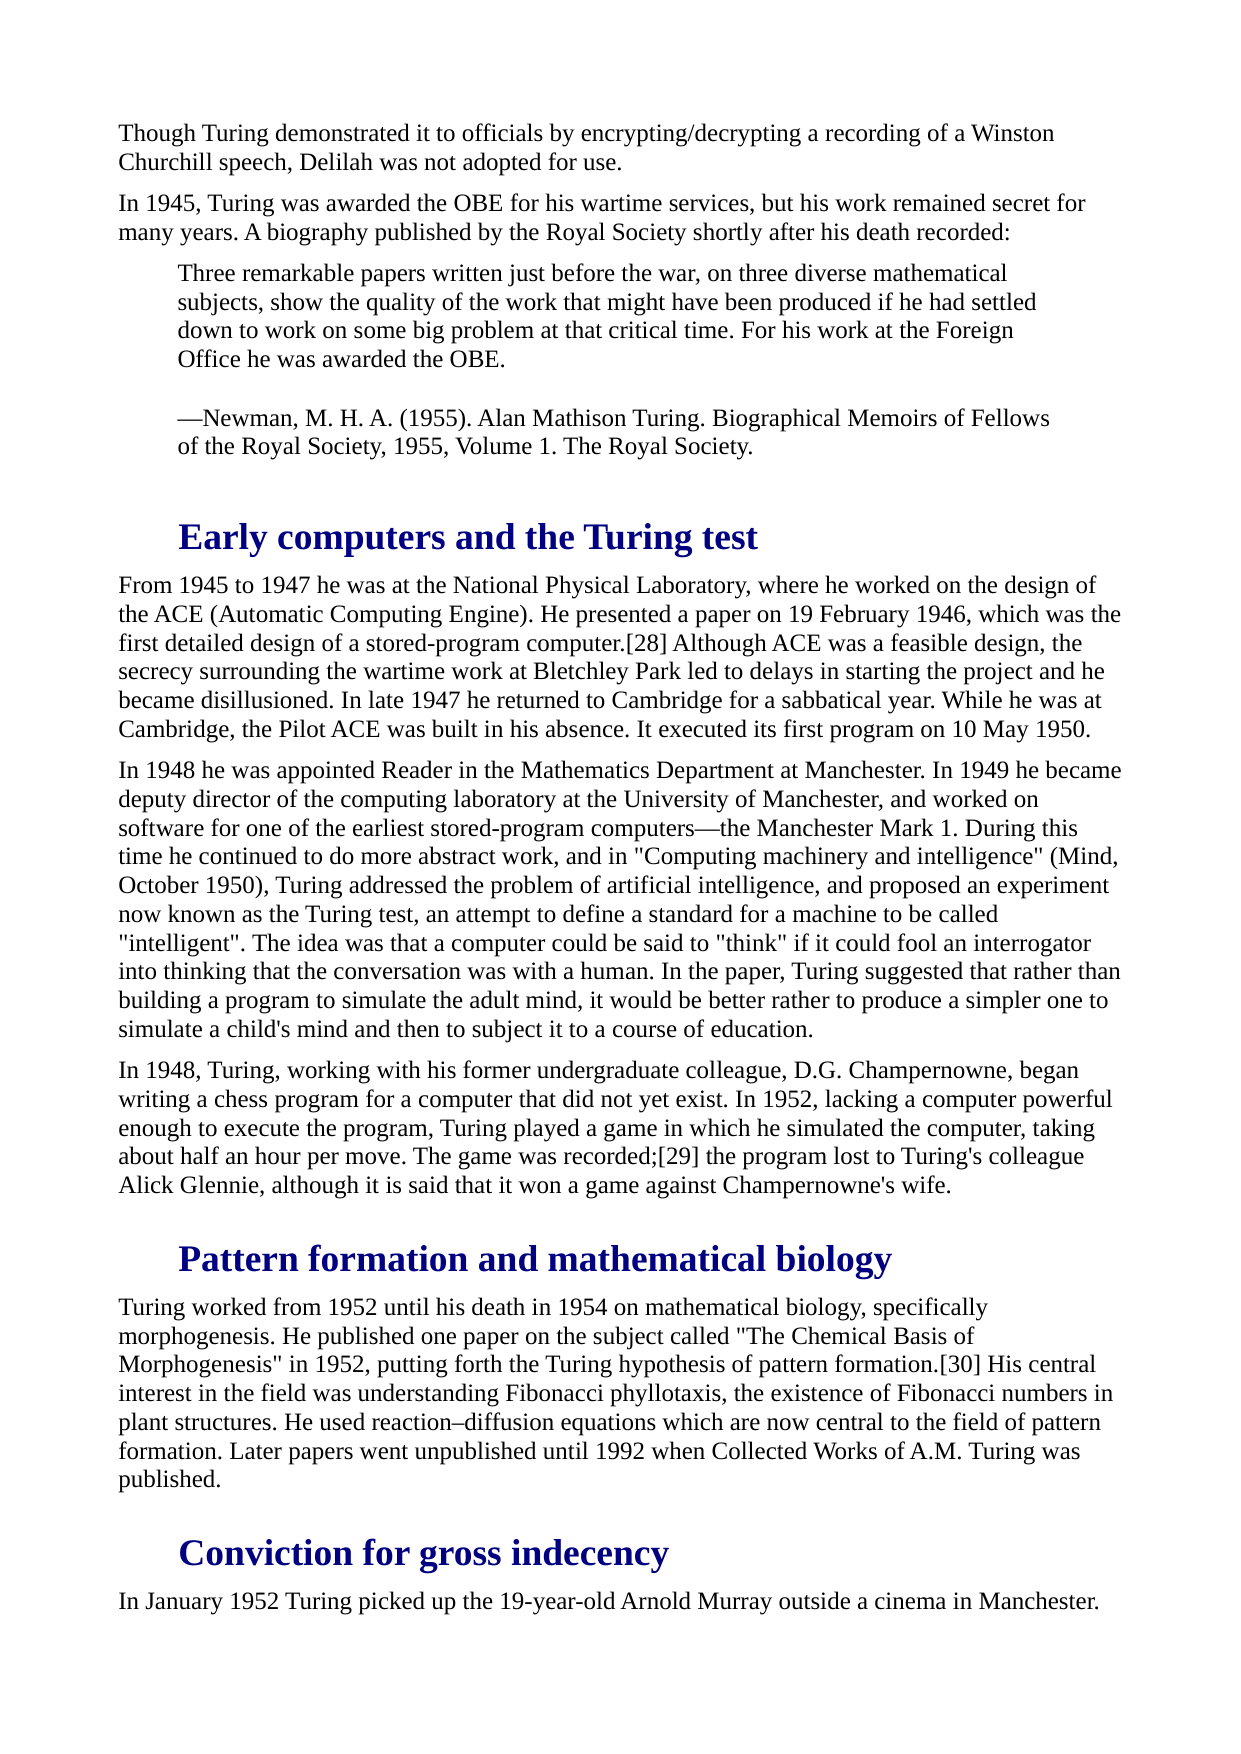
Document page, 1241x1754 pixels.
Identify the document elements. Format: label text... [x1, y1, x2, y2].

text In January 1952 Turing picked up the 19-year-old Arnold Murray outside a cinema in Manchester. [118, 1586, 1122, 1615]
text In 1948, Turing, working with his former undergraduate colleague, D.G. Champernowne, began writing a chess program for a computer that did not yet exist. In 1952, lacking a computer powerful enough to execute the program, Turing played a game in which he simulated the computer, taking about half an hour per move. The game was recorded;[29] the program lost to Turing's colleague Alick Glennie, although it is said that it won a game against Champernowne's wife. [118, 1055, 1122, 1199]
subtitle Early computers and the Turing test [118, 514, 1122, 558]
text Though Turing demonstrated it to officials by encrypting/decrypting a recording of a Winston Churchill speech, Delilah was not adopted for use. [118, 118, 1122, 176]
text From 1945 to 1947 he was at the National Physical Laboratory, where he worked on the design of the ACE (Automatic Computing Engine). He presented a paper on 19 February 1946, which was the first detailed design of a stored-program computer.[28] Although ACE was a feasible design, the secrecy surrounding the wartime work at Bletchley Park led to delays in starting the project and he became disillusioned. In late 1947 he returned to Cambridge for a sabbatical year. While he was at Cambridge, the Pilot ACE was built in his absence. It executed its first program on 10 May 1950. [118, 570, 1122, 743]
text In 1945, Turing was awarded the OBE for his wartime services, but his work remained secret for many years. A biography published by the Royal Society shortly after his death recorded: [118, 188, 1122, 246]
text Turing worked from 1952 until his death in 1954 on mathematical biology, specifically morphogenesis. He published one paper on the subject called "The Chemical Basis of Morphogenesis" in 1952, putting forth the Turing hypothesis of pattern formation.[30] His central interest in the field was understanding Fibonacci phyllotaxis, the existence of Fibonacci numbers in plant structures. He used reaction–diffusion equations which are now central to the field of pattern formation. Later papers went unpublished until 1992 when Collected Works of A.M. Turing was published. [118, 1292, 1122, 1493]
subtitle Pattern formation and mathematical biology [118, 1236, 1122, 1279]
text In 1948 he was appointed Reader in the Mathematics Department at Manchester. In 1949 he became deputy director of the computing laboratory at the University of Manchester, and worked on software for one of the earliest stored-program computers—the Manchester Mark 1. During this time he continued to do more abstract work, and in "Computing machinery and intelligence" (Mind, October 1950), Turing addressed the problem of artificial intelligence, and proposed an experiment now known as the Turing test, an attempt to define a standard for a machine to be called "intelligent". The idea was that a computer could be said to "think" if it could fool an interrogator into thinking that the conversation was with a human. In the paper, Turing suggested that rather than building a program to simulate the adult mind, it would be better rather to produce a simpler one to simulate a child's mind and then to subject it to a course of education. [118, 755, 1122, 1043]
text Three remarkable papers written just before the war, on three diverse mathematical subjects, show the quality of the work that might have been produced if he had settled down to work on some big problem at that critical time. For his work at the Foreign Office he was awarded the OBE. [177, 258, 1063, 373]
subtitle Conviction for gross indecency [118, 1531, 1122, 1574]
text —Newman, M. H. A. (1955). Alan Mathison Turing. Biographical Memoirs of Fellows of the Royal Society, 1955, Volume 1. The Royal Society. [177, 403, 1063, 460]
